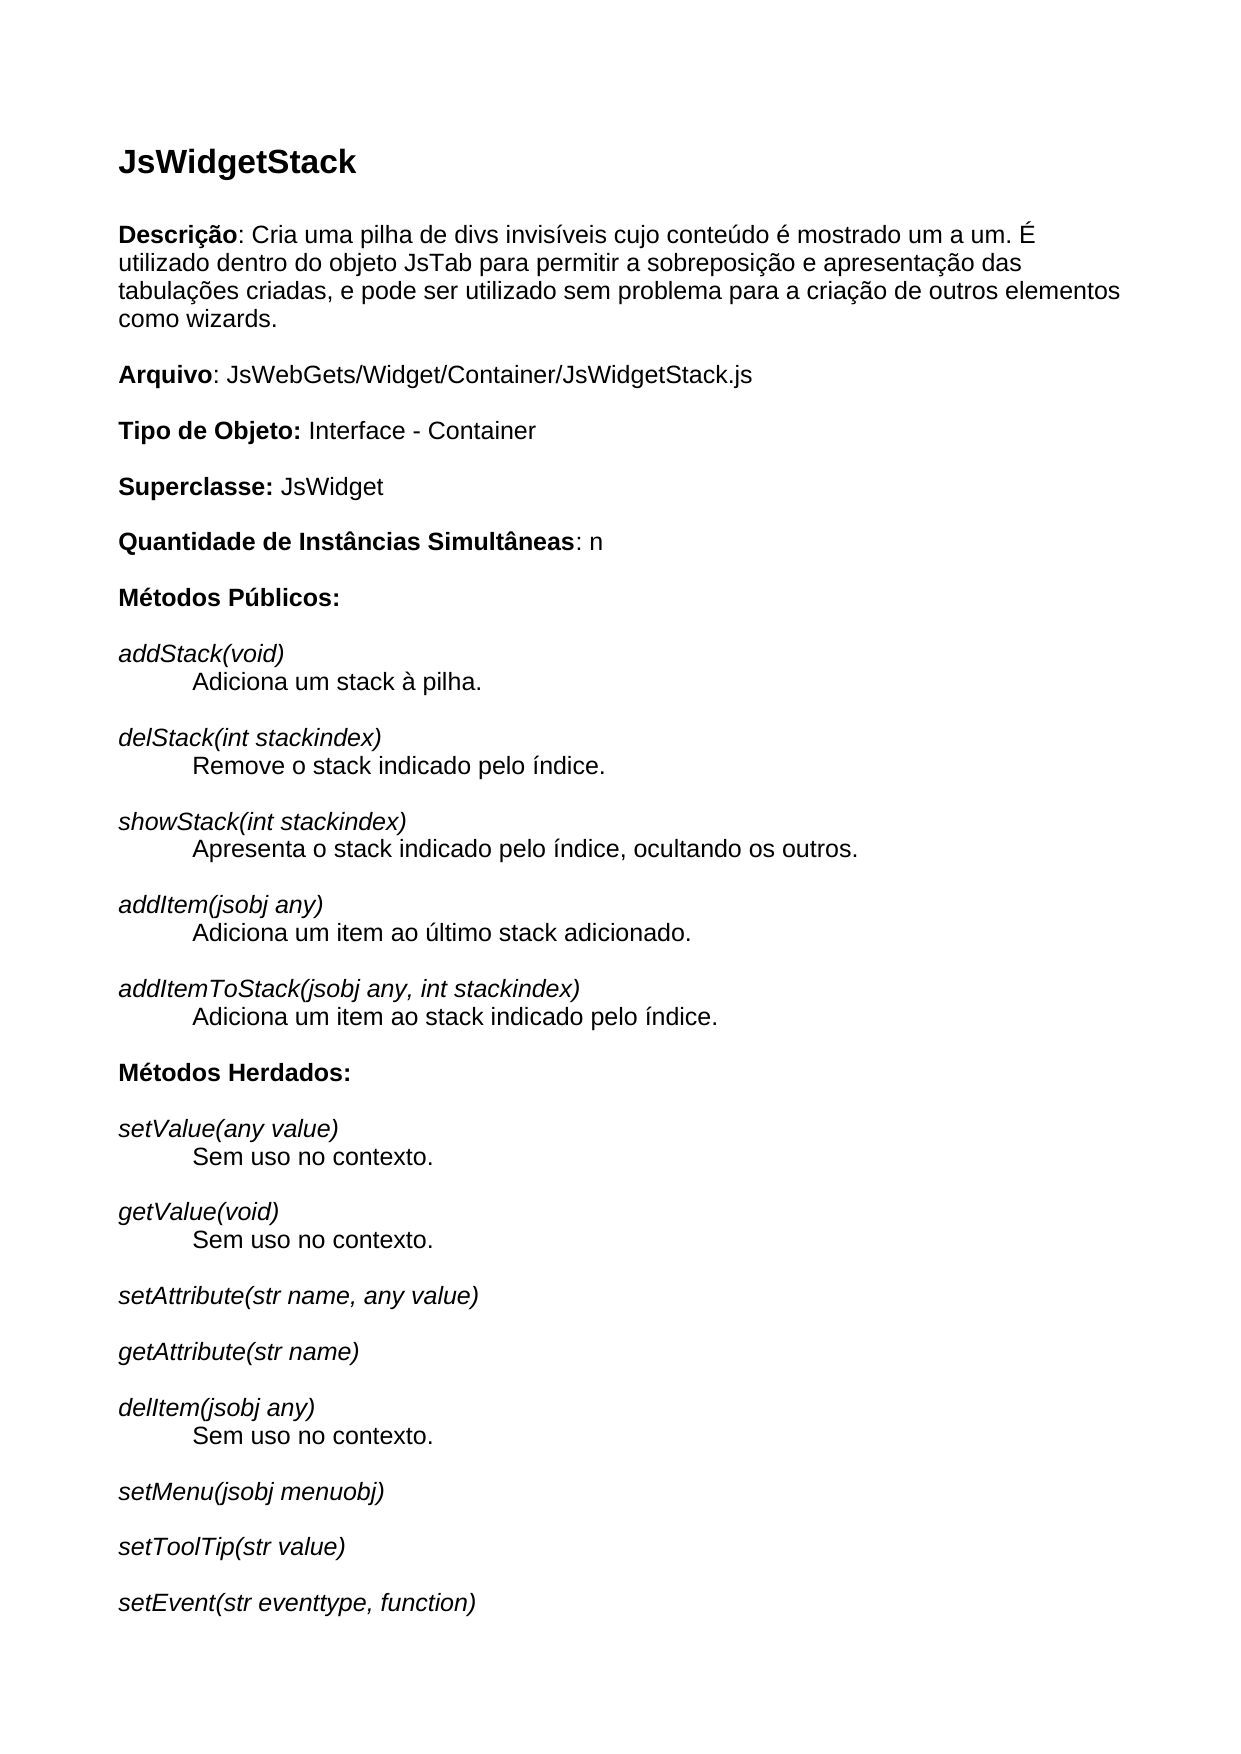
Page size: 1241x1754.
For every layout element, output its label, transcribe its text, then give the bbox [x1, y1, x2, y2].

text Adiciona um stack à pilha. [118, 668, 1122, 696]
text setEvent(str eventtype, function) [118, 1589, 1122, 1617]
text addItem(jsobj any) [118, 891, 1122, 919]
text Adiciona um item ao último stack adicionado. [118, 919, 1122, 947]
text Métodos Públicos: [118, 584, 1122, 612]
text setValue(any value) [118, 1114, 1122, 1142]
text Sem uso no contexto. [118, 1142, 1122, 1170]
text Quantidade de Instâncias Simultâneas: n [118, 528, 1122, 556]
text getValue(void) [118, 1198, 1122, 1226]
text Arquivo: JsWebGets/Widget/Container/JsWidgetStack.js [118, 361, 1122, 388]
text Sem uso no contexto. [118, 1226, 1122, 1254]
text Descrição: Cria uma pilha de divs invisíveis cujo conteúdo é mostrado um a um. É utilizado dentro do objeto JsTab para permitir a sobreposição e apresentação das tabulações criadas, e pode ser utilizado sem problema para a criação de outros elementos como wizards. [118, 221, 1122, 333]
subtitle JsWidgetStack [118, 143, 1122, 181]
text Sem uso no contexto. [118, 1421, 1122, 1449]
text setAttribute(str name, any value) [118, 1282, 1122, 1310]
text setToolTip(str value) [118, 1533, 1122, 1561]
text showStack(int stackindex) [118, 807, 1122, 835]
text Remove o stack indicado pelo índice. [118, 751, 1122, 779]
text delStack(int stackindex) [118, 723, 1122, 751]
text addItemToStack(jsobj any, int stackindex) [118, 975, 1122, 1003]
text Apresenta o stack indicado pelo índice, ocultando os outros. [118, 835, 1122, 863]
text Adiciona um item ao stack indicado pelo índice. [118, 1003, 1122, 1031]
text Tipo de Objeto: Interface - Container [118, 416, 1122, 444]
text setMenu(jsobj menuobj) [118, 1477, 1122, 1505]
text addStack(void) [118, 640, 1122, 668]
text getAttribute(str name) [118, 1338, 1122, 1366]
text Métodos Herdados: [118, 1058, 1122, 1086]
text delItem(jsobj any) [118, 1393, 1122, 1421]
text Superclasse: JsWidget [118, 472, 1122, 500]
